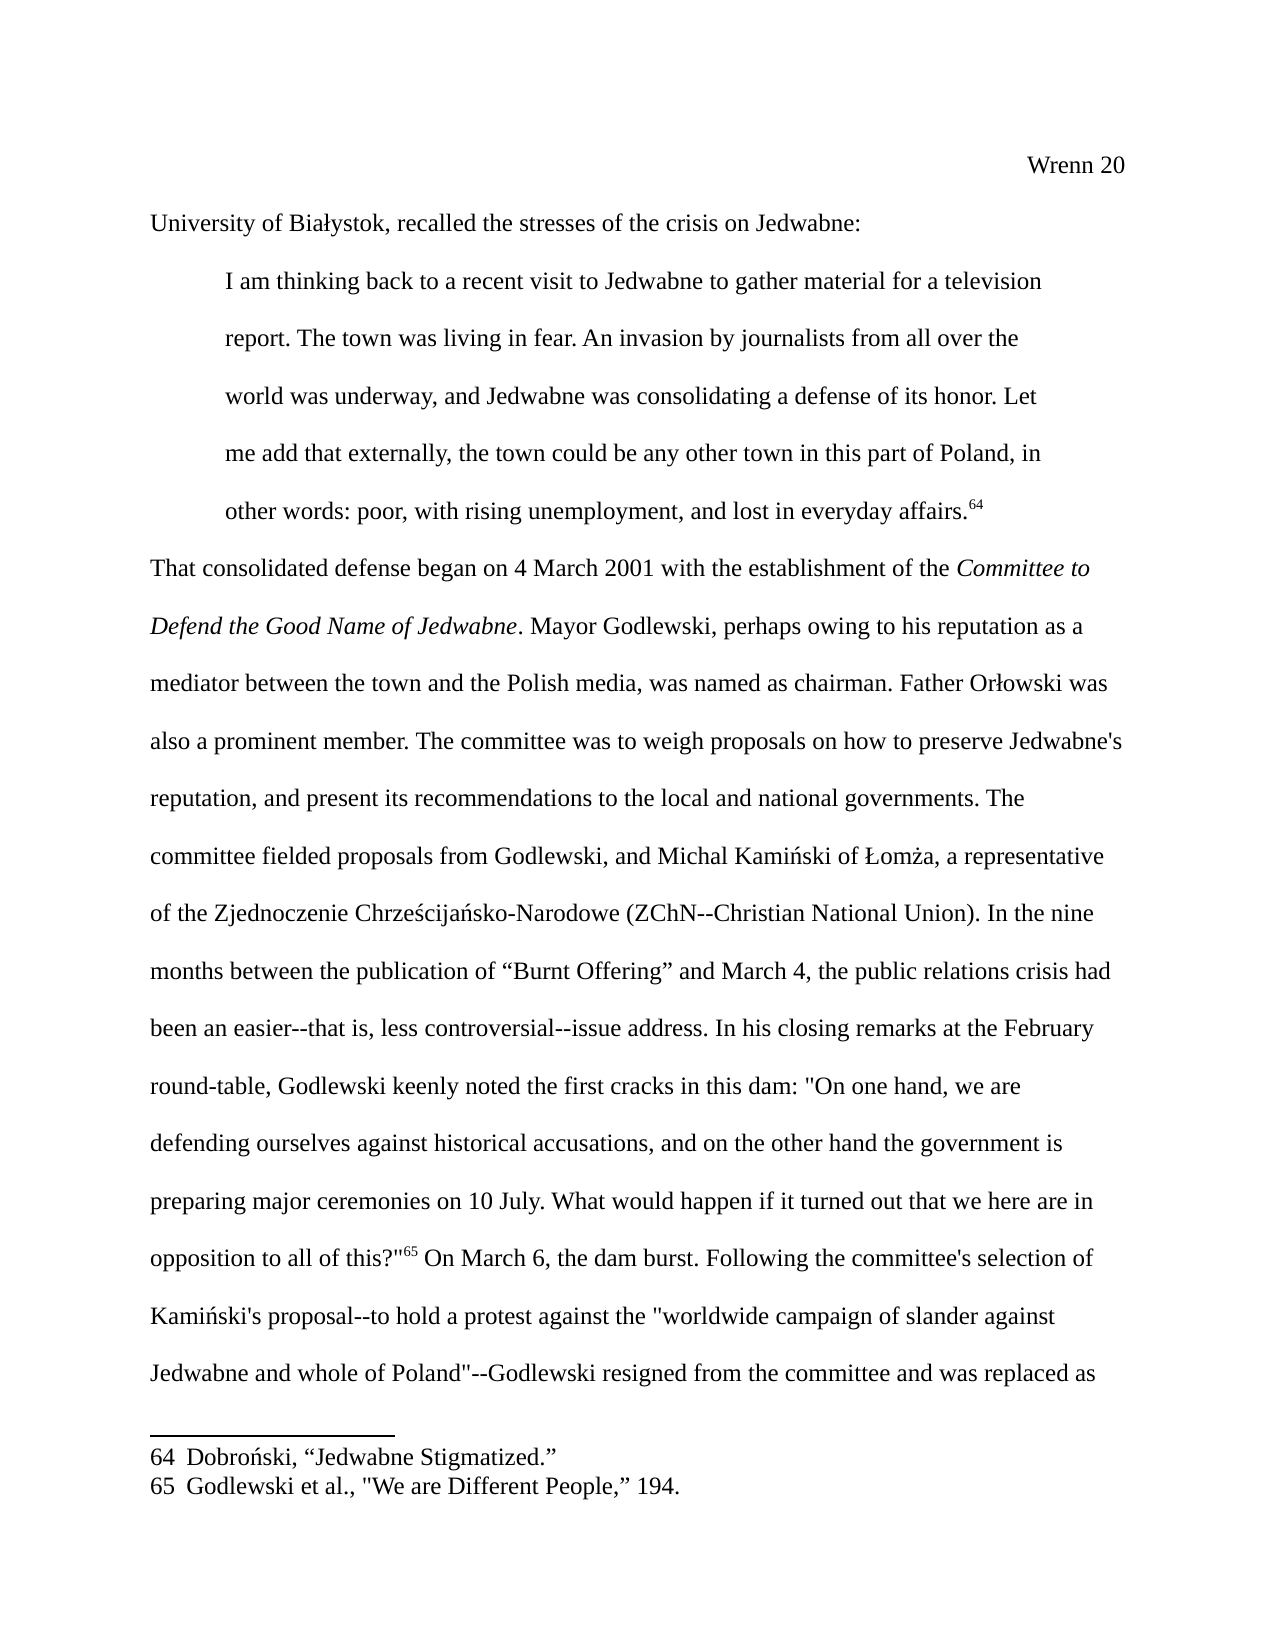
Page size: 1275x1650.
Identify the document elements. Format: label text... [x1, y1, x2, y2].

text University of Białystok, recalled the stresses of the crisis on Jedwabne: [150, 208, 1125, 237]
text Godlewski et al., "We are Different People,” 194. [150, 1471, 1125, 1500]
text That consolidated defense began on 4 March 2001 with the establishment of the Committee to Defend the Good Name of Jedwabne. Mayor Godlewski, perhaps owing to his reputation as a mediator between the town and the Polish media, was named as chairman. Father Orłowski was also a prominent member. The committee was to weigh proposals on how to preserve Jedwabne's reputation, and present its recommendations to the local and national governments. The committee fielded proposals from Godlewski, and Michal Kamiński of Łomża, a representative of the Zjednoczenie Chrześcijańsko-Narodowe (ZChN--Christian National Union). In the nine months between the publication of “Burnt Offering” and March 4, the public relations crisis had been an easier--that is, less controversial--issue address. In his closing remarks at the February round-table, Godlewski keenly noted the first cracks in this dam: "On one hand, we are defending ourselves against historical accusations, and on the other hand the government is preparing major ceremonies on 10 July. What would happen if it turned out that we here are in opposition to all of this?" On March 6, the dam burst. Following the committee's selection of Kamiński's proposal--to hold a protest against the "worldwide campaign of slander against Jedwabne and whole of Poland"--Godlewski resigned from the committee and was replaced as [150, 553, 1125, 1387]
text Dobroński, “Jedwabne Stigmatized.” [150, 1442, 1125, 1471]
text I am thinking back to a recent visit to Jedwabne to gather material for a television report. The town was living in fear. An invasion by journalists from all over the world was underway, and Jedwabne was consolidating a defense of its honor. Let me add that externally, the town could be any other town in this part of Poland, in other words: poor, with rising unemployment, and lost in everyday affairs. [225, 266, 1050, 524]
